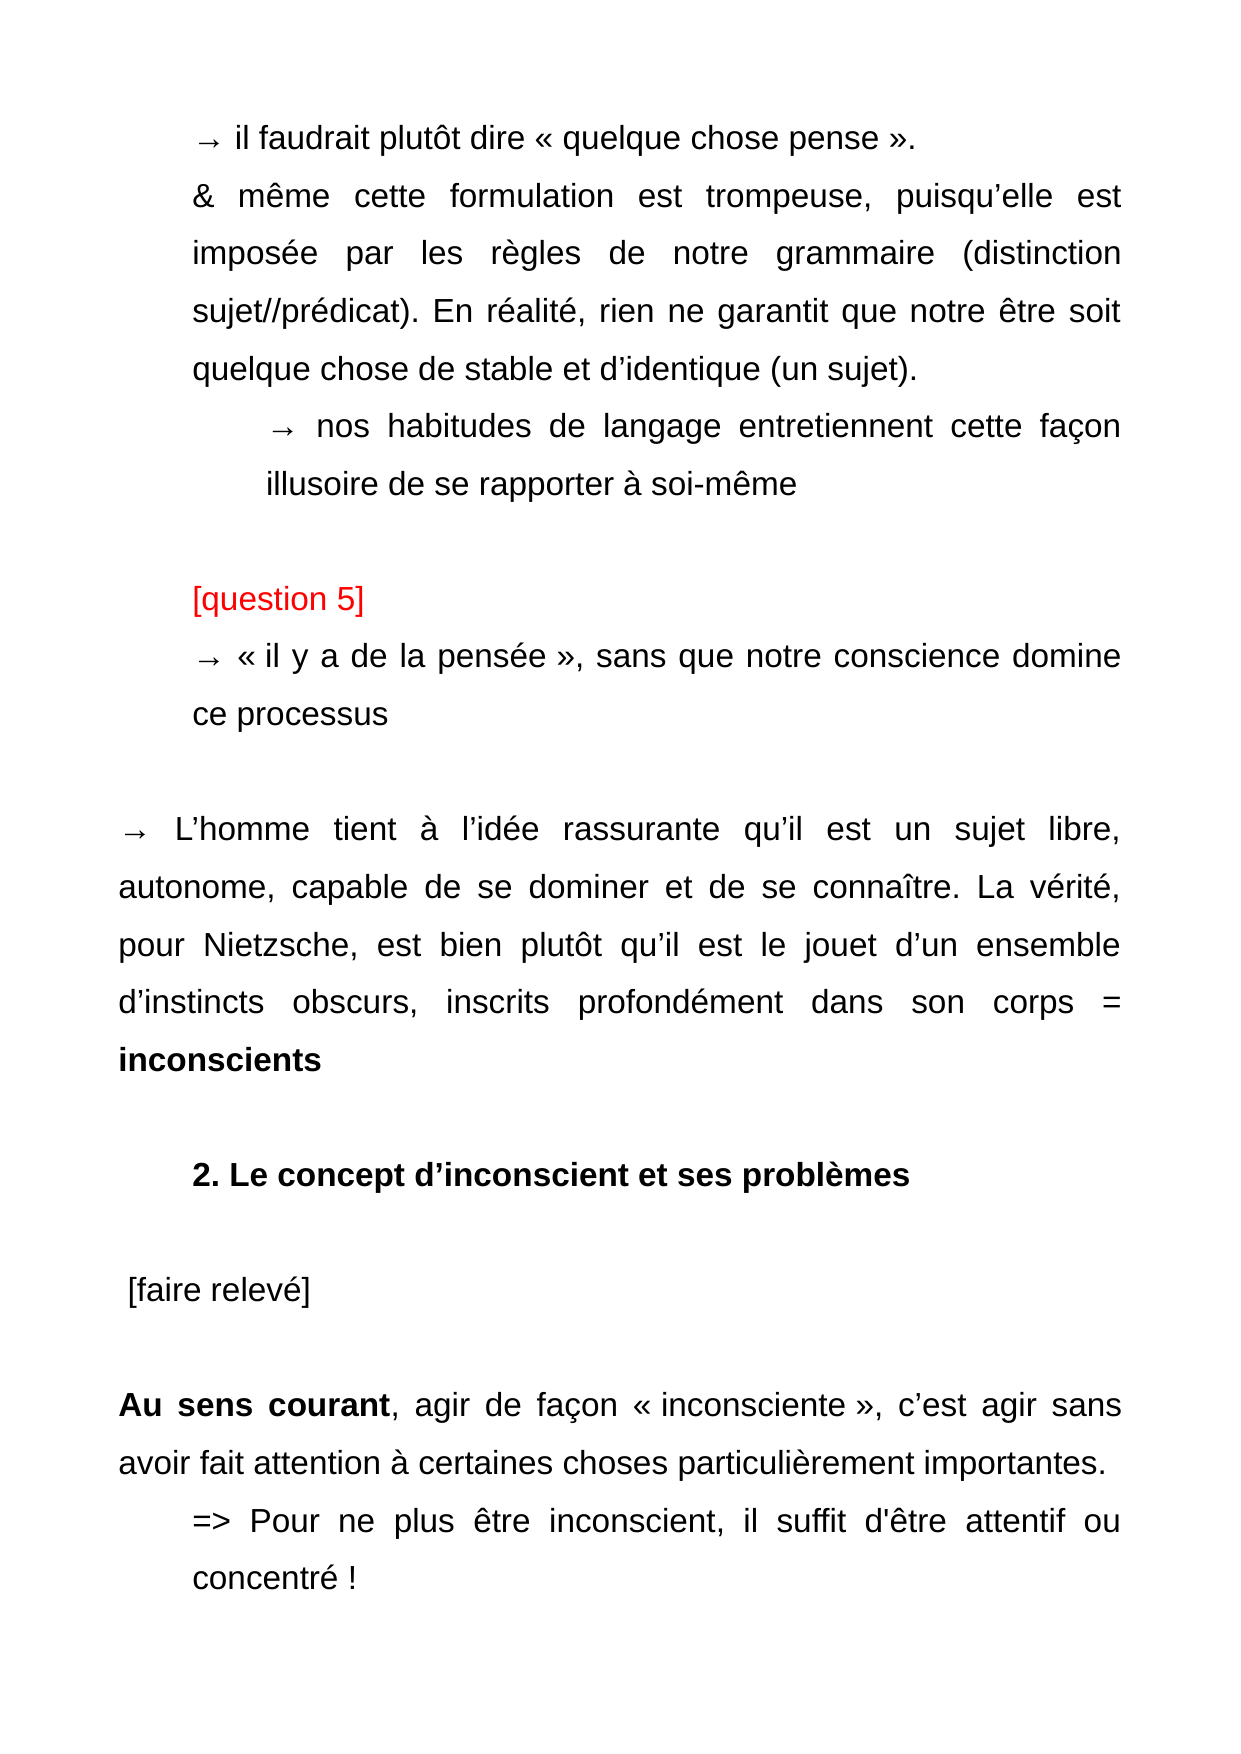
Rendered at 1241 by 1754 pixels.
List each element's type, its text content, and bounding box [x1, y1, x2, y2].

text [faire relevé] [118, 1270, 1122, 1309]
text [question 5] [192, 579, 1122, 617]
text => Pour ne plus être inconscient, il suffit d'être attentif ou concentré ! [192, 1501, 1122, 1597]
text → L’homme tient à l’idée rassurante qu’il est un sujet libre, autonome, capable de se dominer et de se connaître. La vérité, pour Nietzsche, est bien plutôt qu’il est le jouet d’un ensemble d’instincts obscurs, inscrits profondément dans son corps = inconscients [118, 809, 1122, 1078]
text Au sens courant, agir de façon « inconsciente », c’est agir sans avoir fait attention à certaines choses particulièrement importantes. [118, 1385, 1122, 1481]
text → nos habitudes de langage entretiennent cette façon illusoire de se rapporter à soi-même [266, 406, 1122, 502]
text → « il y a de la pensée », sans que notre conscience domine ce processus [192, 637, 1122, 733]
text & même cette formulation est trompeuse, puisqu’elle est imposée par les règles de notre grammaire (distinction sujet//prédicat). En réalité, rien ne garantit que notre être soit quelque chose de stable et d’identique (un sujet). [192, 176, 1122, 387]
text 2. Le concept d’inconscient et ses problèmes [118, 1155, 1122, 1193]
text → il faudrait plutôt dire « quelque chose pense ». [192, 118, 1122, 157]
